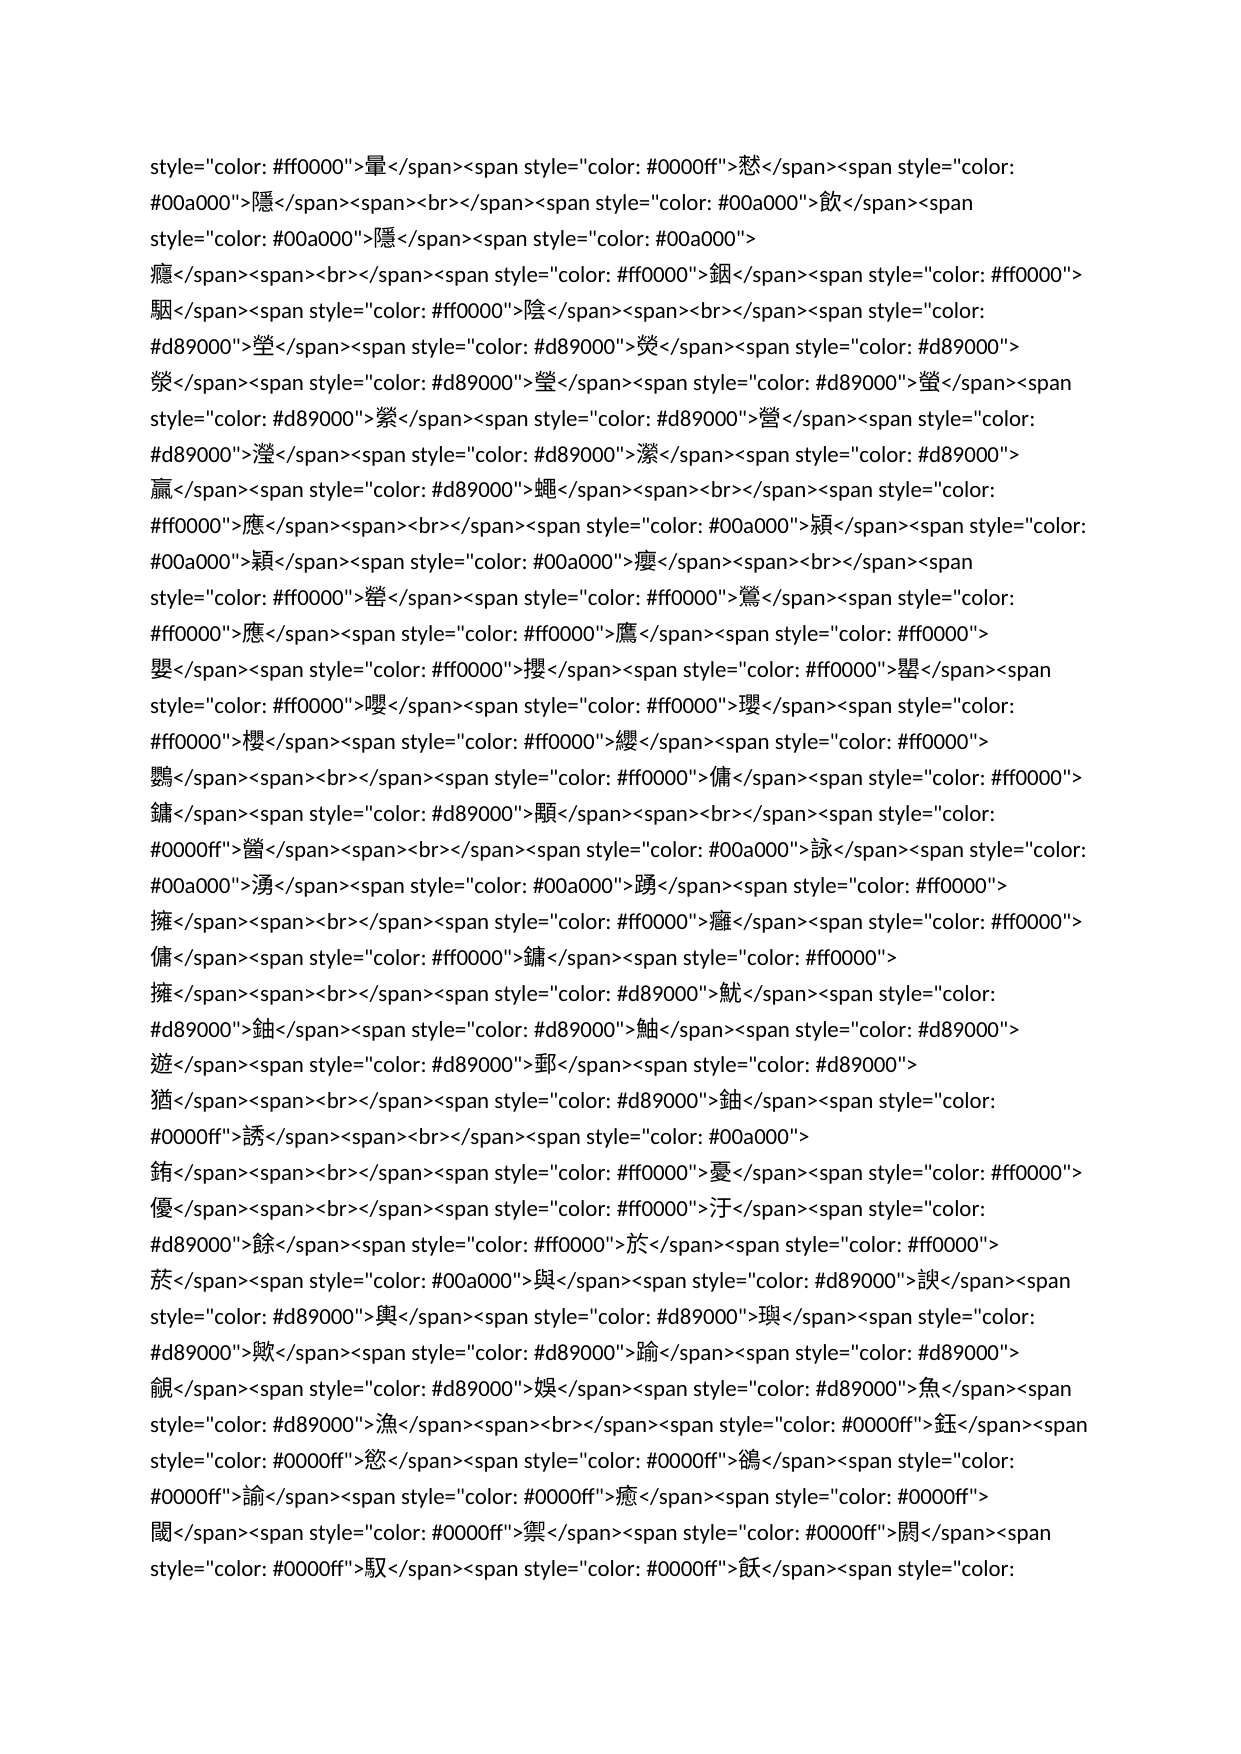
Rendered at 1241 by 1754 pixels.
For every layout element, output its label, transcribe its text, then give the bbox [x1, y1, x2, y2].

text style="color: #ff0000">暈</span><span style="color: #0000ff">憖</span><span style="color: #00a000">隱</span><span><br></span><span style="color: #00a000">飲</span><span style="color: #00a000">隱</span><span style="color: #00a000">癮</span><span><br></span><span style="color: #ff0000">銦</span><span style="color: #ff0000">駰</span><span style="color: #ff0000">陰</span><span><br></span><span style="color: #d89000">塋</span><span style="color: #d89000">熒</span><span style="color: #d89000">滎</span><span style="color: #d89000">瑩</span><span style="color: #d89000">螢</span><span style="color: #d89000">縈</span><span style="color: #d89000">營</span><span style="color: #d89000">瀅</span><span style="color: #d89000">瀠</span><span style="color: #d89000">贏</span><span style="color: #d89000">蠅</span><span><br></span><span style="color: #ff0000">應</span><span><br></span><span style="color: #00a000">潁</span><span style="color: #00a000">穎</span><span style="color: #00a000">癭</span><span><br></span><span style="color: #ff0000">罃</span><span style="color: #ff0000">鶯</span><span style="color: #ff0000">應</span><span style="color: #ff0000">鷹</span><span style="color: #ff0000">嬰</span><span style="color: #ff0000">攖</span><span style="color: #ff0000">罌</span><span style="color: #ff0000">嚶</span><span style="color: #ff0000">瓔</span><span style="color: #ff0000">櫻</span><span style="color: #ff0000">纓</span><span style="color: #ff0000">鸚</span><span><br></span><span style="color: #ff0000">傭</span><span style="color: #ff0000">鏞</span><span style="color: #d89000">顒</span><span><br></span><span style="color: #0000ff">醟</span><span><br></span><span style="color: #00a000">詠</span><span style="color: #00a000">湧</span><span style="color: #00a000">踴</span><span style="color: #ff0000">擁</span><span><br></span><span style="color: #ff0000">癰</span><span style="color: #ff0000">傭</span><span style="color: #ff0000">鏞</span><span style="color: #ff0000">擁</span><span><br></span><span style="color: #d89000">魷</span><span style="color: #d89000">鈾</span><span style="color: #d89000">鮋</span><span style="color: #d89000">遊</span><span style="color: #d89000">郵</span><span style="color: #d89000">猶</span><span><br></span><span style="color: #d89000">鈾</span><span style="color: #0000ff">誘</span><span><br></span><span style="color: #00a000">銪</span><span><br></span><span style="color: #ff0000">憂</span><span style="color: #ff0000">優</span><span><br></span><span style="color: #ff0000">汙</span><span style="color: #d89000">餘</span><span style="color: #ff0000">於</span><span style="color: #ff0000">菸</span><span style="color: #00a000">與</span><span style="color: #d89000">諛</span><span style="color: #d89000">輿</span><span style="color: #d89000">璵</span><span style="color: #d89000">歟</span><span style="color: #d89000">踰</span><span style="color: #d89000">覦</span><span style="color: #d89000">娛</span><span style="color: #d89000">魚</span><span style="color: #d89000">漁</span><span><br></span><span style="color: #0000ff">鈺</span><span style="color: #0000ff">慾</span><span style="color: #0000ff">鵒</span><span style="color: #0000ff">諭</span><span style="color: #0000ff">癒</span><span style="color: #0000ff">閾</span><span style="color: #0000ff">禦</span><span style="color: #0000ff">閼</span><span style="color: #0000ff">馭</span><span style="color: #0000ff">飫</span><span style="color: [150, 150, 1090, 1583]
